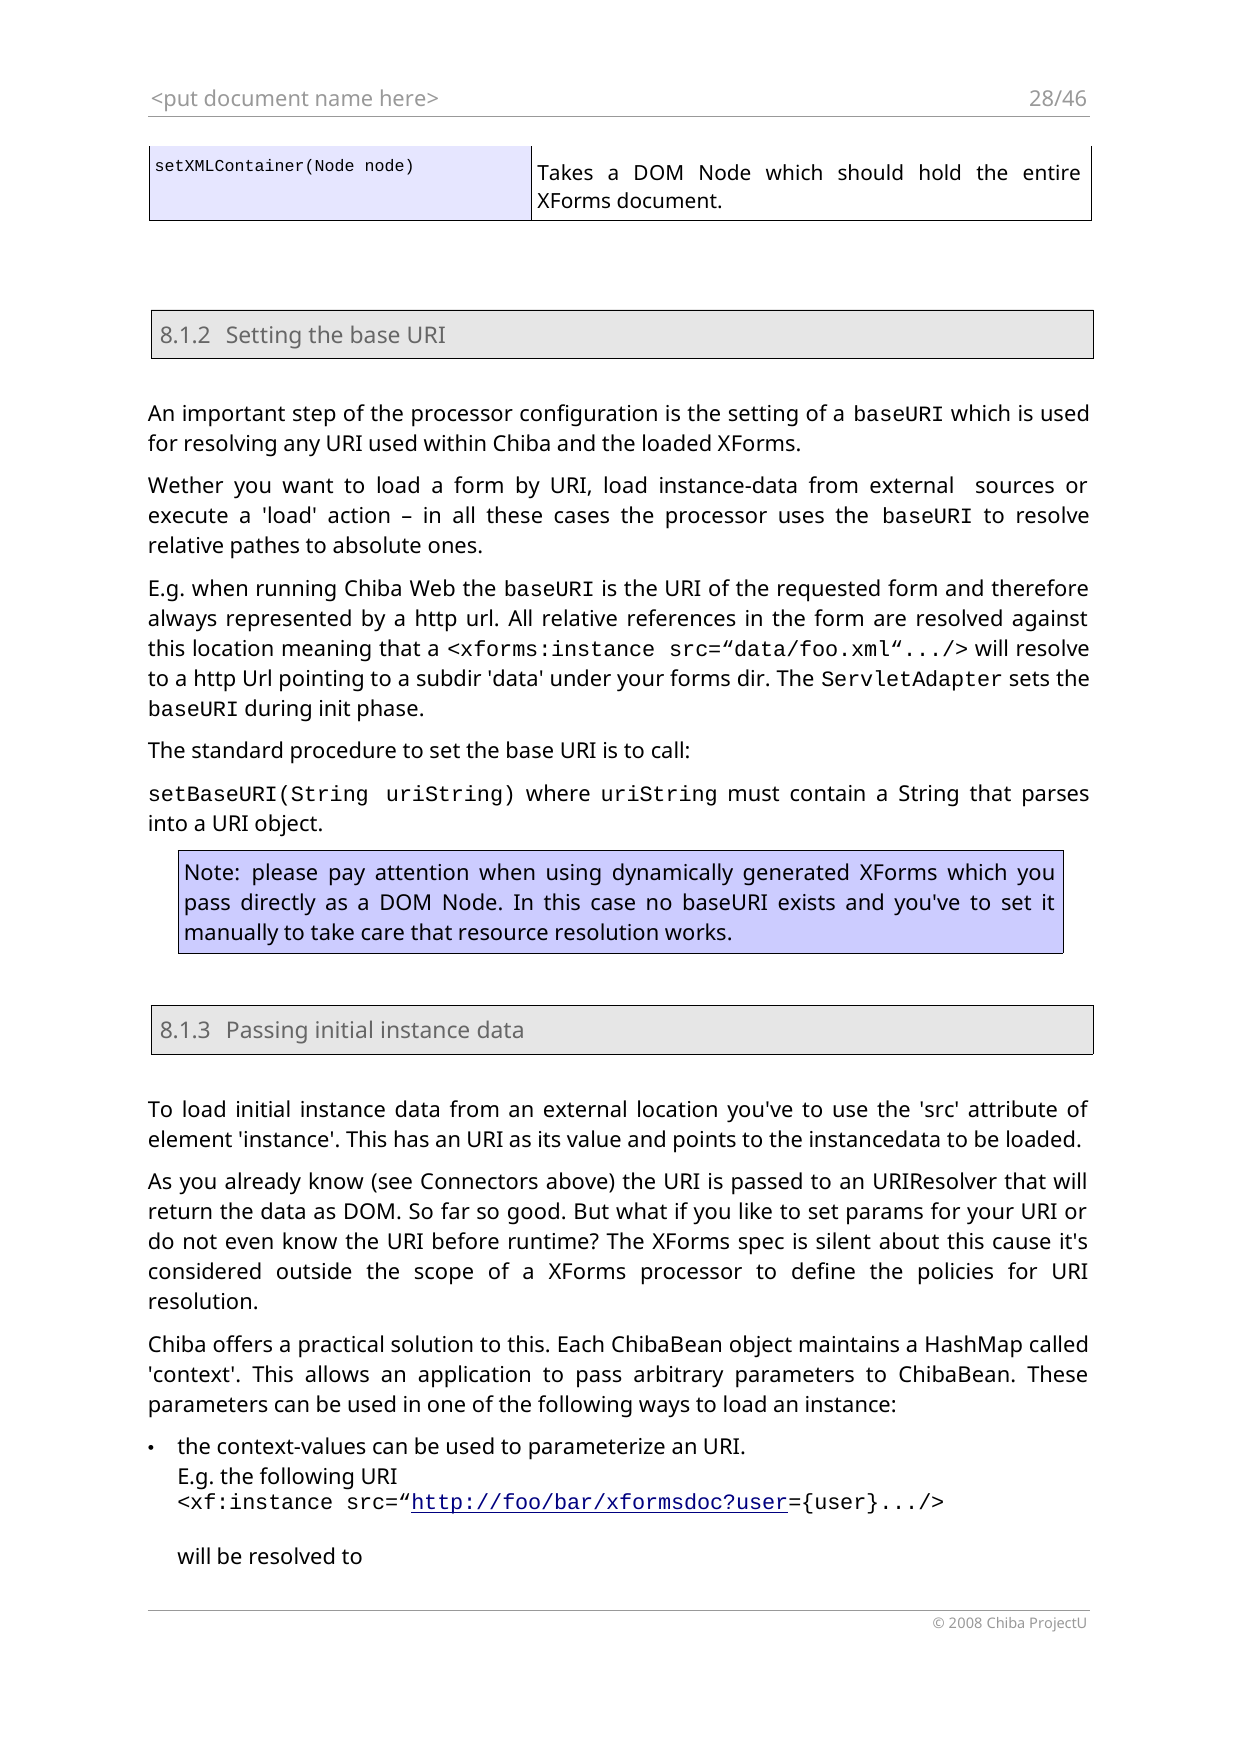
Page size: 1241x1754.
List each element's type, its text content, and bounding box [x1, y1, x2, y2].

text Wether you want to load a form by URI, load instance-data from external sources or execute a 'load' action – in all these cases the processor uses the baseURI to resolve relative pathes to absolute ones. [148, 470, 1090, 560]
list the context-values can be used to parameterize an URI. E.g. the following URI <xf:instance src=“http://foo/bar/xformsdoc?user={user}.../> will be resolved to [148, 1431, 1090, 1571]
table_cell setXMLContainer(Node node) [150, 146, 531, 220]
text Chiba offers a practical solution to this. Each ChibaBean object maintains a HashMap called 'context'. This allows an application to pass arbitrary parameters to ChibaBean. These parameters can be used in one of the following ways to load an instance: [148, 1328, 1090, 1418]
subtitle Setting the base URI [152, 311, 1093, 358]
subtitle Passing initial instance data [152, 1006, 1093, 1054]
text An important step of the processor configuration is the setting of a baseURI which is used for resolving any URI used within Chiba and the loaded XForms. [148, 398, 1090, 458]
text Note: please pay attention when using dynamically generated XForms which you pass directly as a DOM Node. In this case no baseURI exists and you've to set it manually to take care that resource resolution works. [179, 851, 1063, 953]
text To load initial instance data from an external location you've to use the 'src' attribute of element 'instance'. This has an URI as its value and points to the instancedata to be loaded. [148, 1093, 1090, 1153]
table_cell Takes a DOM Node which should hold the entire XForms document. [532, 146, 1091, 220]
text As you already know (see Connectors above) the URI is passed to an URIResolver that will return the data as DOM. So far so good. But what if you like to set params for your URI or do not even know the URI before runtime? The XForms spec is silent about this cause it's considered outside the scope of a XForms processor to define the policies for URI resolution. [148, 1166, 1090, 1316]
text setBaseURI(String uriString) where uriString must contain a String that parses into a URI object. [148, 778, 1090, 838]
text E.g. when running Chiba Web the baseURI is the URI of the requested form and therefore always represented by a http url. All relative references in the form are resolved against this location meaning that a <xforms:instance src=“data/foo.xml“.../> will resolve to a http Url pointing to a subdir 'data' under your forms dir. The ServletAdapter sets the baseURI during init phase. [148, 573, 1090, 723]
text The standard procedure to set the base URI is to call: [148, 735, 1090, 765]
